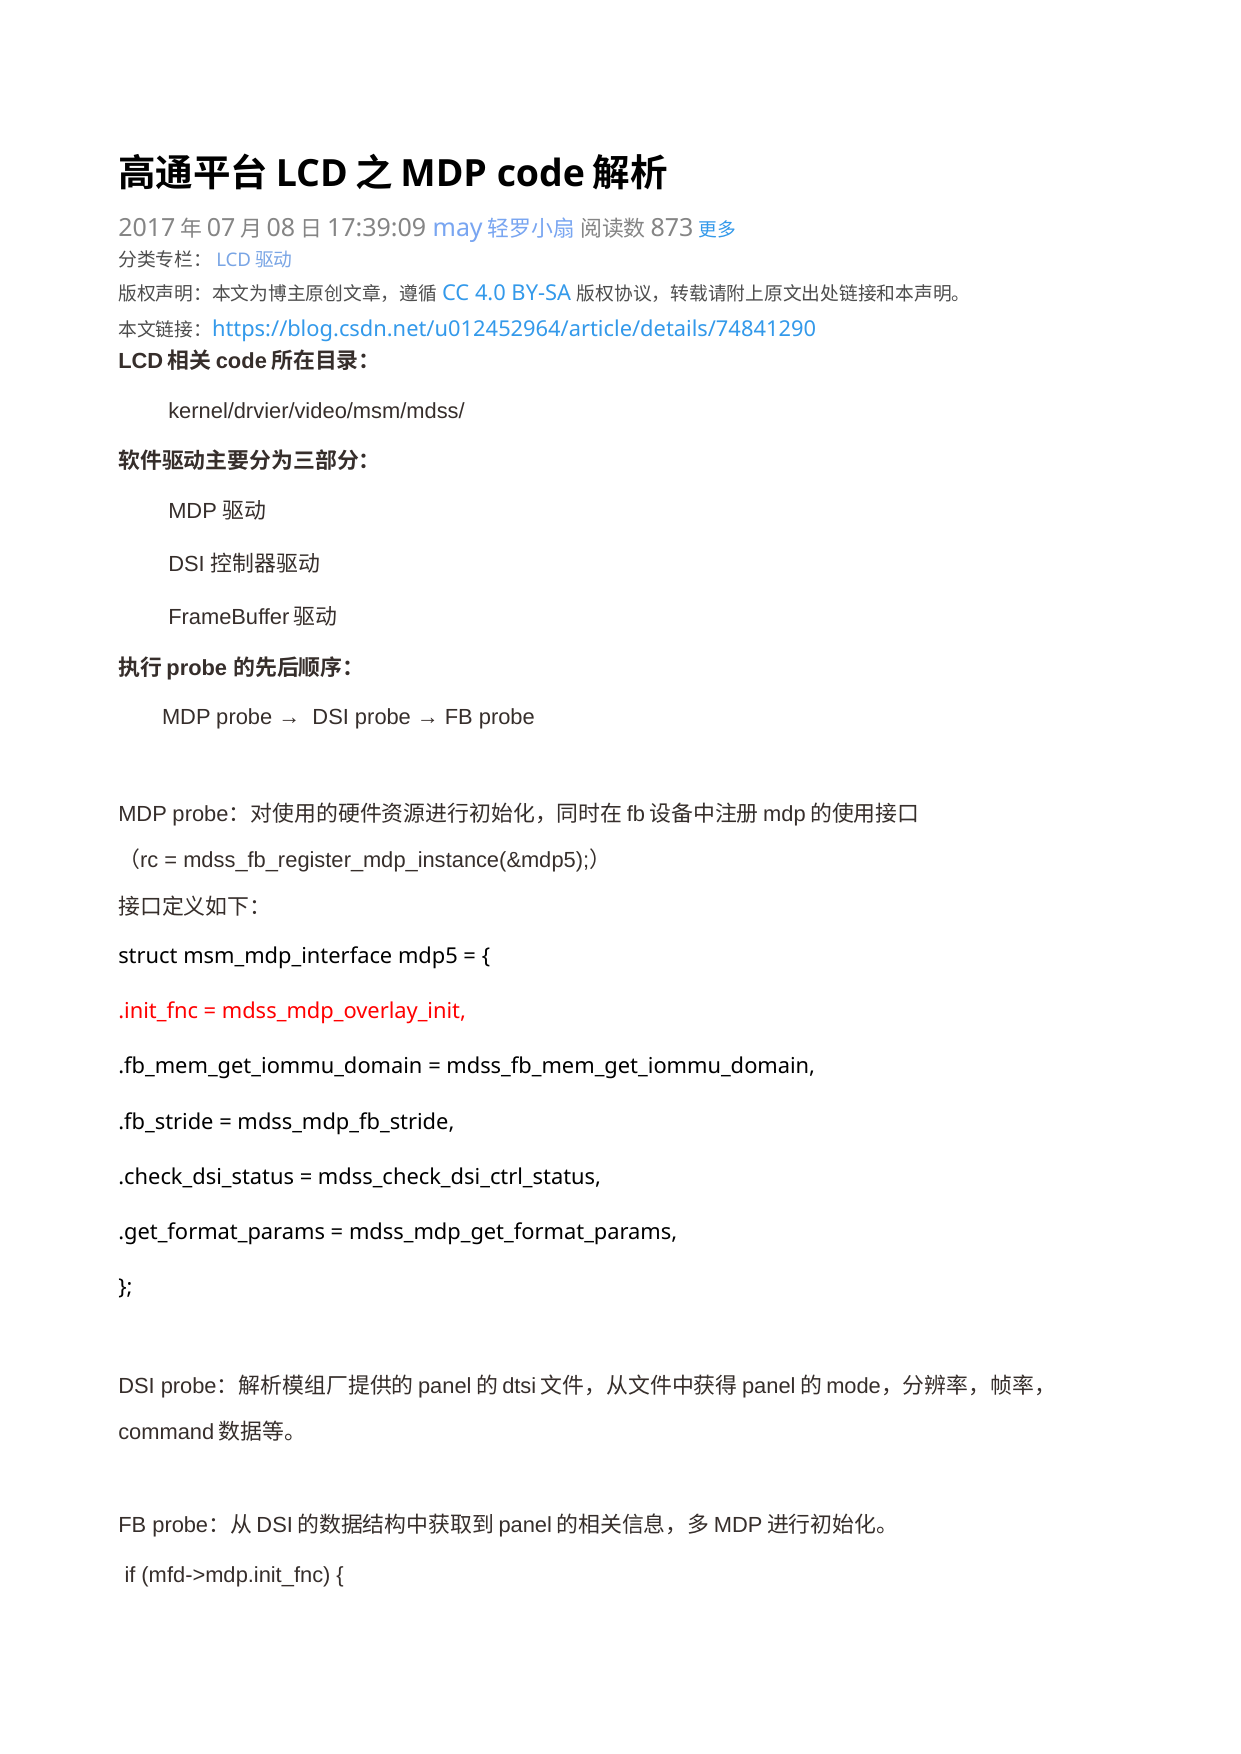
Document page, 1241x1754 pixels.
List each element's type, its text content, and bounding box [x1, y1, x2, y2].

text FrameBuffer驱动 [118, 601, 1122, 630]
text FB probe：从DSI的数据结构中获取到panel的相关信息，多MDP进行初始化。 [118, 1512, 1122, 1537]
text }; [118, 1271, 1122, 1301]
text MDP probe：对使用的硬件资源进行初始化，同时在fb设备中注册mdp的使用接口 [118, 801, 1122, 826]
text .check_dsi_status = mdss_check_dsi_ctrl_status, [118, 1161, 1122, 1191]
text 2017年07月08日 17:39:09 may轻罗小扇 阅读数 873更多 [118, 210, 1100, 244]
text 接口定义如下： [118, 894, 1122, 919]
text if (mfd->mdp.init_fnc) { [118, 1559, 1122, 1588]
text 软件驱动主要分为三部分： [118, 448, 1122, 474]
subtitle 高通平台LCD之MDP code解析 [118, 143, 1122, 198]
text DSI probe：解析模组厂提供的panel的dtsi文件，从文件中获得panel的mode，分辨率，帧率，command数据等。 [118, 1373, 1122, 1444]
text .init_fnc = mdss_mdp_overlay_init, [118, 995, 1122, 1025]
text .fb_mem_get_iommu_domain = mdss_fb_mem_get_iommu_domain, [118, 1051, 1122, 1080]
text MDP 驱动 [118, 495, 1122, 524]
text 本文链接：https://blog.csdn.net/u012452964/article/details/74841290 [118, 312, 1122, 342]
text LCD相关code所在目录： [118, 348, 1122, 373]
text MDP probe → DSI probe → FB probe [118, 701, 1122, 730]
text 版权声明：本文为博主原创文章，遵循 CC 4.0 BY-SA 版权协议，转载请附上原文出处链接和本声明。 [118, 277, 1122, 307]
text kernel/drvier/video/msm/mdss/ [118, 395, 1122, 424]
text 执行probe 的先后顺序： [118, 654, 1122, 679]
text DSI 控制器驱动 [118, 548, 1122, 577]
text .fb_stride = mdss_mdp_fb_stride, [118, 1106, 1122, 1135]
text struct msm_mdp_interface mdp5 = { [118, 940, 1122, 970]
text （rc = mdss_fb_register_mdp_instance(&mdp5);） [118, 847, 1122, 872]
text 分类专栏： LCD驱动 [118, 244, 1084, 271]
text .get_format_params = mdss_mdp_get_format_params, [118, 1216, 1122, 1246]
